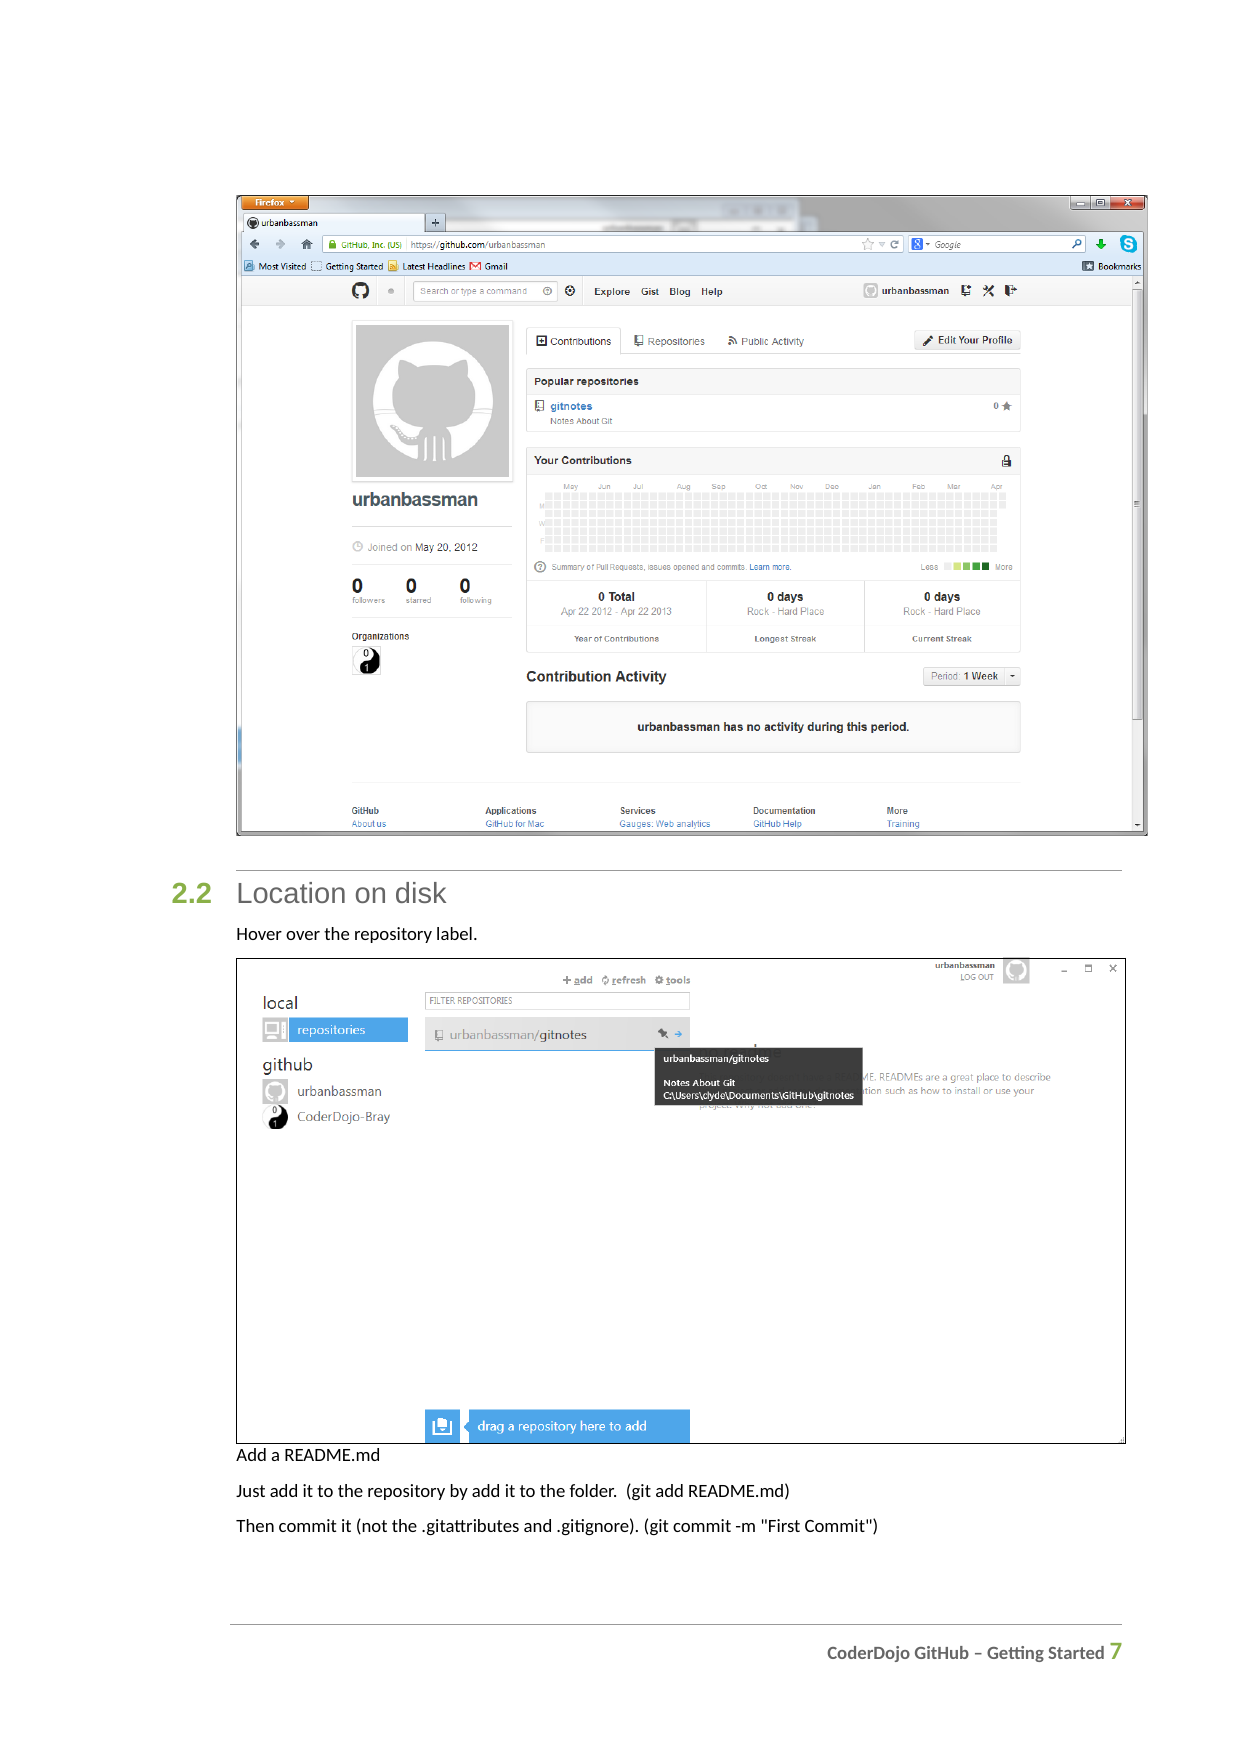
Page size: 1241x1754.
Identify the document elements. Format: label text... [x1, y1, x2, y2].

text Hover over the repository label. [236, 922, 1122, 945]
picture [236, 195, 1148, 836]
subtitle Location on disk [236, 871, 1122, 910]
text Then commit it (not the .gitattributes and .gitignore). (git commit -m "First Commit") [236, 1514, 1122, 1537]
picture [237, 959, 1125, 1443]
text Just add it to the repository by add it to the folder. (git add README.md) [236, 1479, 1122, 1502]
text Add a README.md [236, 1444, 1122, 1466]
